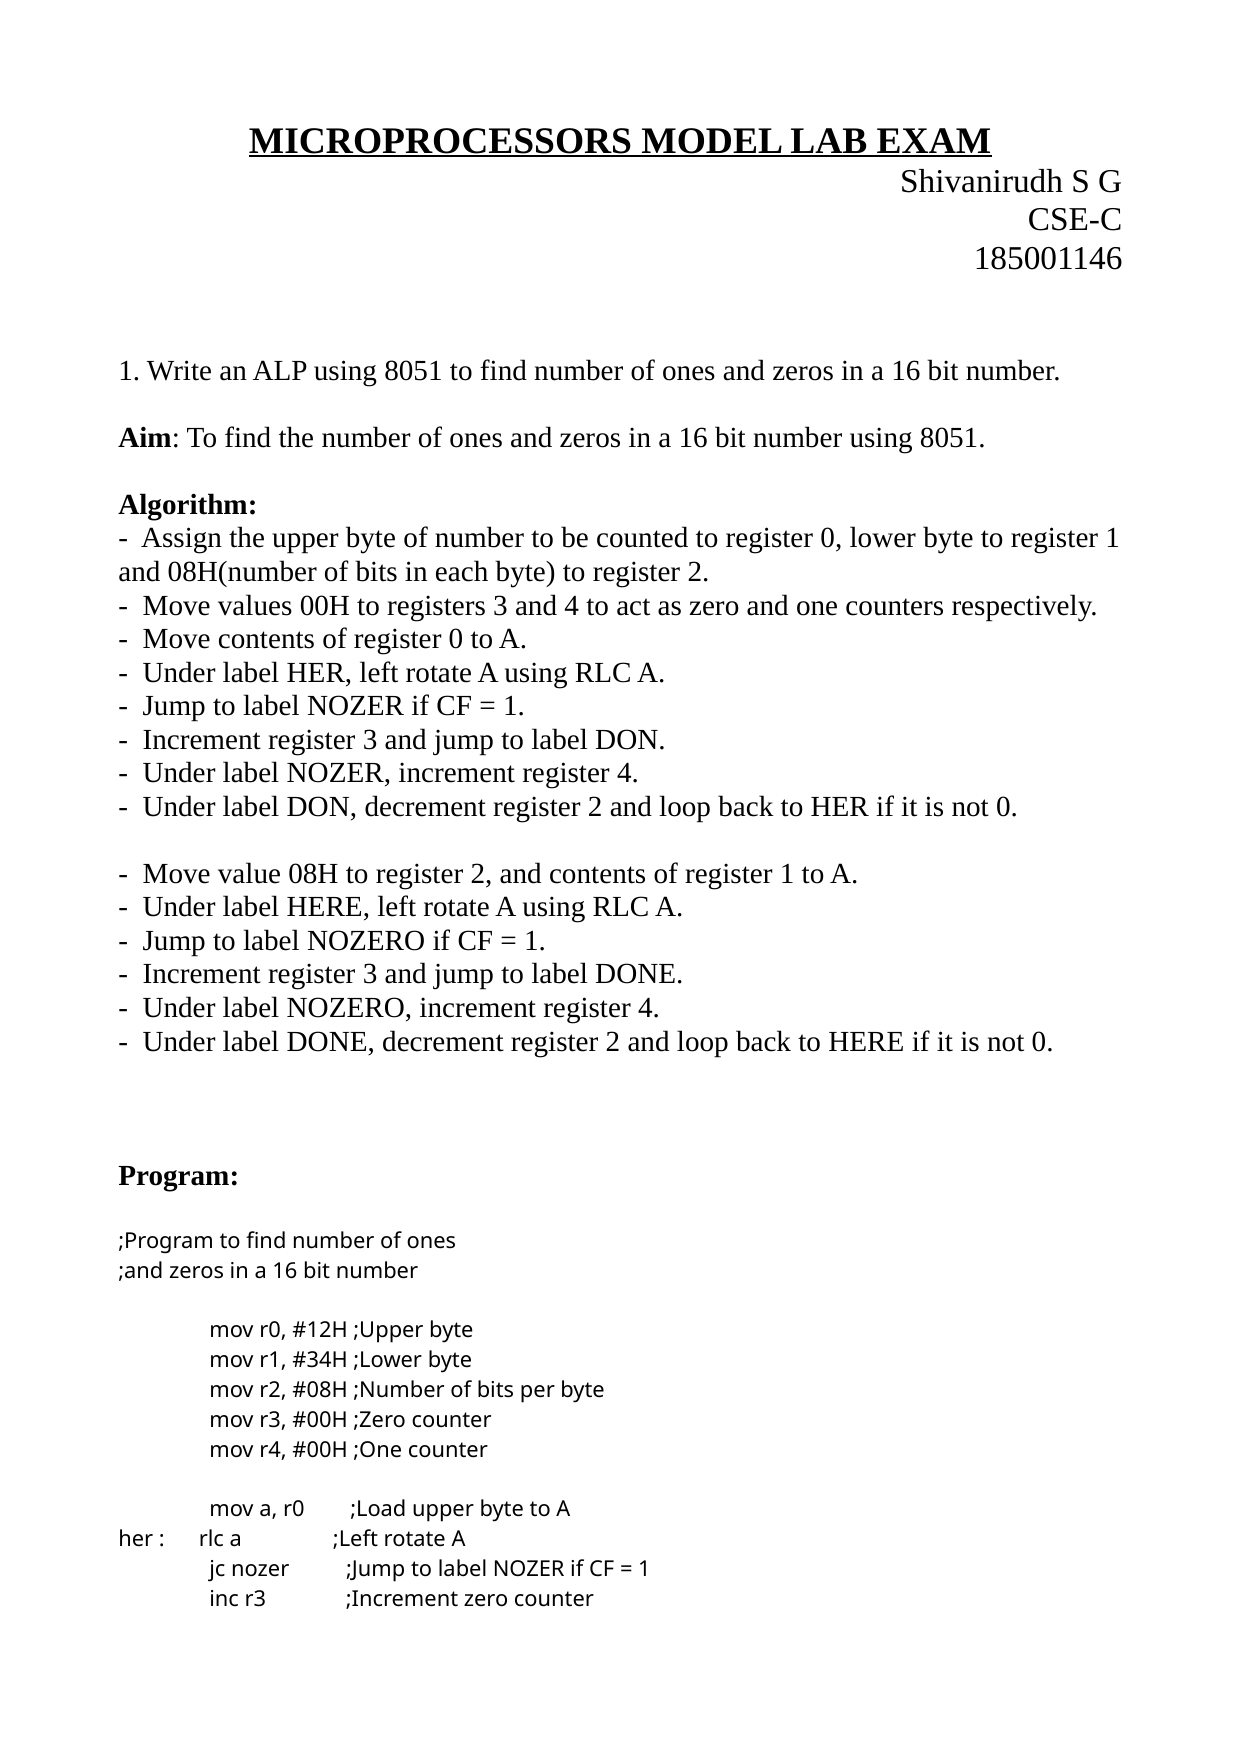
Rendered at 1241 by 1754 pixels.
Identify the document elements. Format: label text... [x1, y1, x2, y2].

text ;Program to find number of ones [118, 1225, 1122, 1255]
text Shivanirudh S G [118, 161, 1122, 199]
text mov r1, #34H ;Lower byte [118, 1344, 1122, 1374]
text - Increment register 3 and jump to label DONE. [118, 957, 1122, 990]
text jc nozer ;Jump to label NOZER if CF = 1 [118, 1553, 1122, 1582]
text - Under label DONE, decrement register 2 and loop back to HERE if it is not 0. [118, 1024, 1122, 1057]
text - Under label HER, left rotate A using RLC A. [118, 655, 1122, 688]
text mov r2, #08H ;Number of bits per byte [118, 1374, 1122, 1404]
text mov r0, #12H ;Upper byte [118, 1314, 1122, 1344]
text mov r4, #00H ;One counter [118, 1433, 1122, 1463]
text mov a, r0 ;Load upper byte to A [118, 1493, 1122, 1523]
text - Move value 08H to register 2, and contents of register 1 to A. [118, 856, 1122, 889]
text 185001146 [118, 238, 1122, 276]
text 1. Write an ALP using 8051 to find number of ones and zeros in a 16 bit number. [118, 353, 1122, 386]
text - Move values 00H to registers 3 and 4 to act as zero and one counters respectively. [118, 588, 1122, 621]
text Program: [118, 1158, 1122, 1191]
text - Increment register 3 and jump to label DON. [118, 722, 1122, 755]
text - Jump to label NOZER if CF = 1. [118, 688, 1122, 722]
text - Under label NOZER, increment register 4. [118, 755, 1122, 789]
text - Move contents of register 0 to A. [118, 621, 1122, 655]
text - Assign the upper byte of number to be counted to register 0, lower byte to register 1 and 08H(number of bits in each byte) to register 2. [118, 521, 1122, 588]
text Aim: To find the number of ones and zeros in a 16 bit number using 8051. [118, 420, 1122, 453]
text - Under label NOZERO, increment register 4. [118, 990, 1122, 1024]
text mov r3, #00H ;Zero counter [118, 1404, 1122, 1433]
text ;and zeros in a 16 bit number [118, 1255, 1122, 1284]
text - Jump to label NOZERO if CF = 1. [118, 923, 1122, 957]
text - Under label HERE, left rotate A using RLC A. [118, 889, 1122, 923]
text Algorithm: [118, 487, 1122, 521]
text MICROPROCESSORS MODEL LAB EXAM [118, 118, 1122, 161]
text inc r3 ;Increment zero counter [118, 1582, 1122, 1612]
text - Under label DON, decrement register 2 and loop back to HER if it is not 0. [118, 789, 1122, 822]
text CSE-C [118, 199, 1122, 238]
text her : rlc a ;Left rotate A [118, 1523, 1122, 1553]
